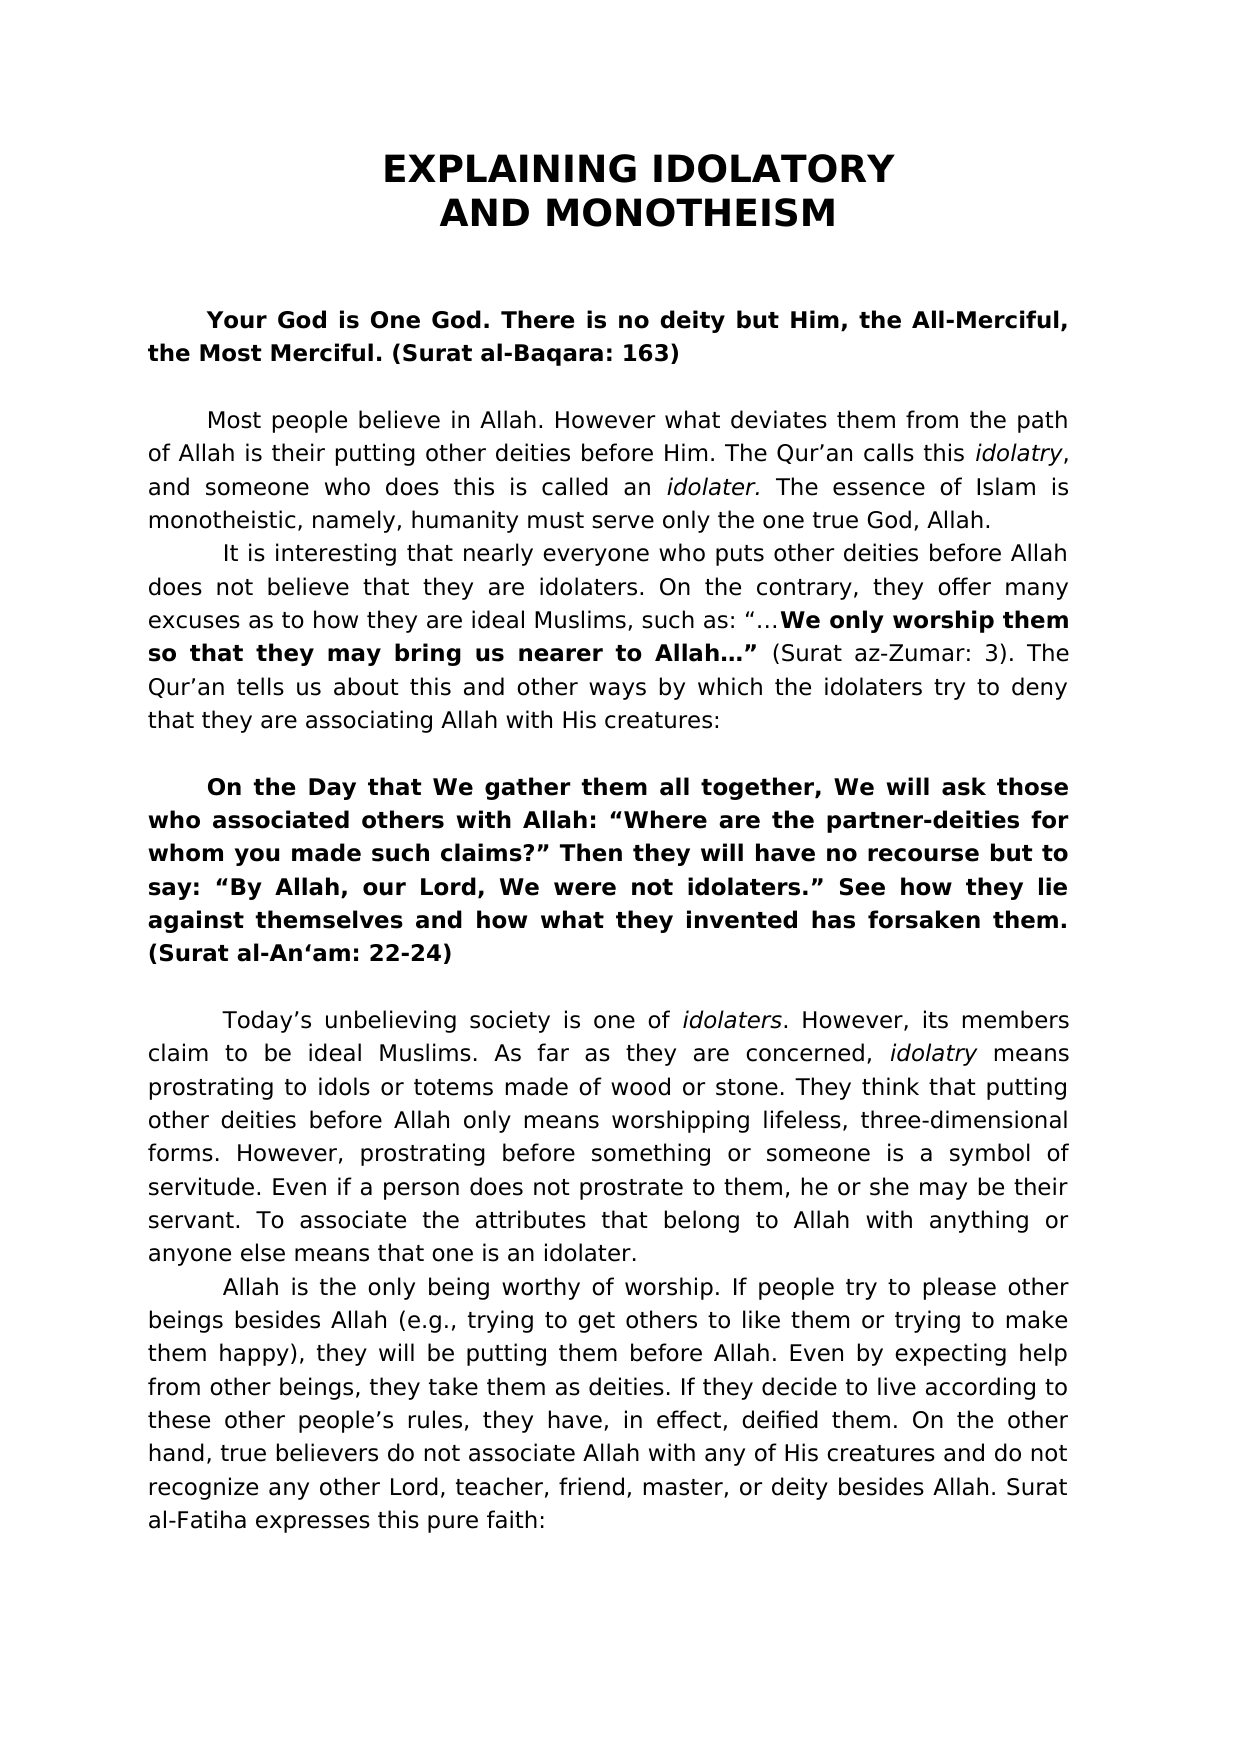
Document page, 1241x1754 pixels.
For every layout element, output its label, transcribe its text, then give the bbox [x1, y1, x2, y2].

text It is interesting that nearly everyone who puts other deities before Allah does not believe that they are idolaters. On the contrary, they offer many excuses as to how they are ideal Muslims, such as: “…We only worship them so that they may bring us nearer to Allah…” (Surat az-Zumar: 3). The Qur’an tells us about this and other ways by which the idolaters try to deny that they are associating Allah with His creatures: [148, 535, 1070, 735]
text EXPLAINING IDOLATORY [148, 148, 1070, 191]
text Most people believe in Allah. However what deviates them from the path of Allah is their putting other deities before Him. The Qur’an calls this idolatry, and someone who does this is called an idolater. The essence of Islam is monotheistic, namely, humanity must serve only the one true God, Allah. [148, 402, 1070, 535]
text AND MONOTHEISM [148, 191, 1070, 235]
text Today’s unbelieving society is one of idolaters. However, its members claim to be ideal Muslims. As far as they are concerned, idolatry means prostrating to idols or totems made of wood or stone. They think that putting other deities before Allah only means worshipping lifeless, three-dimensional forms. However, prostrating before something or someone is a symbol of servitude. Even if a person does not prostrate to them, he or she may be their servant. To associate the attributes that belong to Allah with anything or anyone else means that one is an idolater. [148, 1002, 1070, 1268]
text On the Day that We gather them all together, We will ask those who associated others with Allah: “Where are the partner-deities for whom you made such claims?” Then they will have no recourse but to say: “By Allah, our Lord, We were not idolaters.” See how they lie against themselves and how what they invented has forsaken them. (Surat al-An‘am: 22-24) [148, 768, 1070, 968]
text Allah is the only being worthy of worship. If people try to please other beings besides Allah (e.g., trying to get others to like them or trying to make them happy), they will be putting them before Allah. Even by expecting help from other beings, they take them as deities. If they decide to live according to these other people’s rules, they have, in effect, deified them. On the other hand, true believers do not associate Allah with any of His creatures and do not recognize any other Lord, teacher, friend, master, or deity besides Allah. Surat al-Fatiha expresses this pure faith: [148, 1268, 1070, 1535]
text Your God is One God. There is no deity but Him, the All-Merciful, the Most Merciful. (Surat al-Baqara: 163) [148, 302, 1070, 368]
